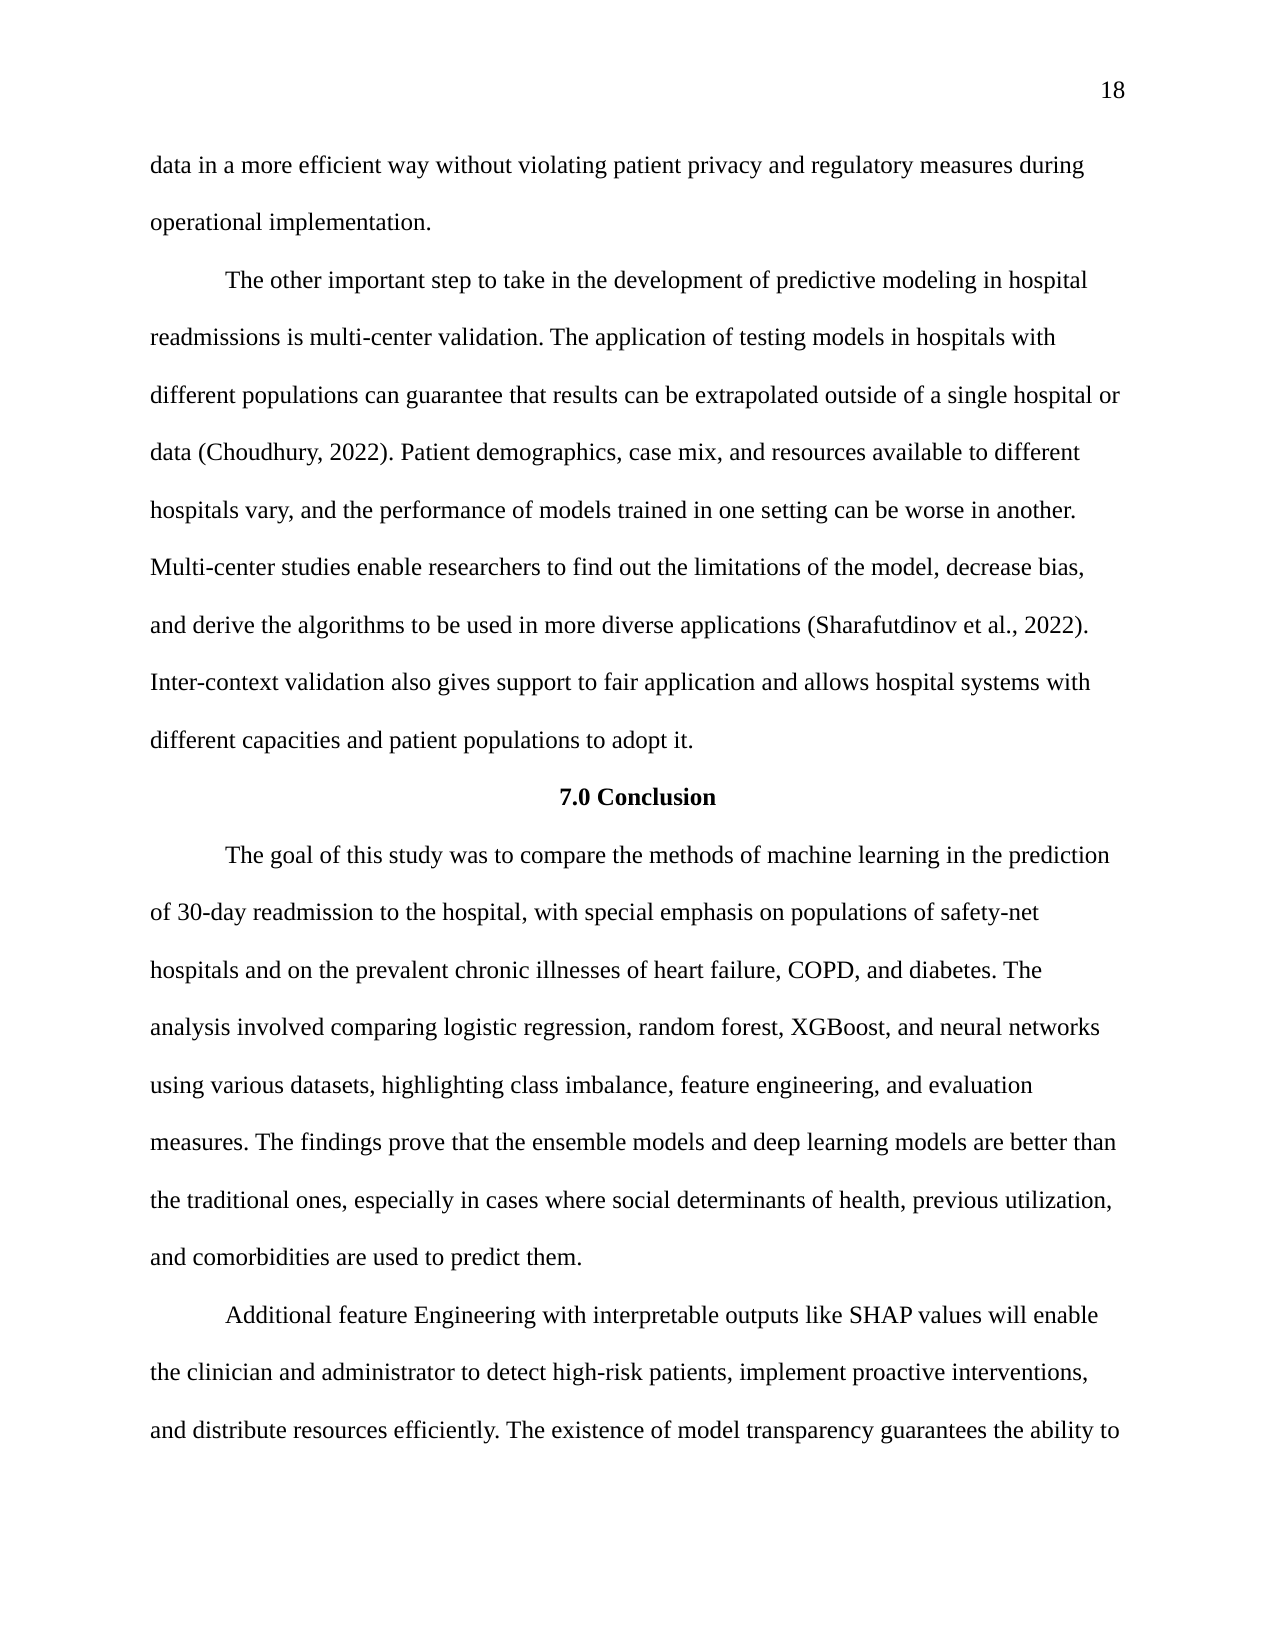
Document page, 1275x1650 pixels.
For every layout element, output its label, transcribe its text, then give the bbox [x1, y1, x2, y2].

text 7.0 Conclusion [150, 782, 1125, 811]
text The goal of this study was to compare the methods of machine learning in the prediction of 30-day readmission to the hospital, with special emphasis on populations of safety-net hospitals and on the prevalent chronic illnesses of heart failure, COPD, and diabetes. The analysis involved comparing logistic regression, random forest, XGBoost, and neural networks using various datasets, highlighting class imbalance, feature engineering, and evaluation measures. The findings prove that the ensemble models and deep learning models are better than the traditional ones, especially in cases where social determinants of health, previous utilization, and comorbidities are used to predict them. [150, 840, 1125, 1271]
text The other important step to take in the development of predictive modeling in hospital readmissions is multi-center validation. The application of testing models in hospitals with different populations can guarantee that results can be extrapolated outside of a single hospital or data (Choudhury, 2022). Patient demographics, case mix, and resources available to different hospitals vary, and the performance of models trained in one setting can be worse in another. Multi-center studies enable researchers to find out the limitations of the model, decrease bias, and derive the algorithms to be used in more diverse applications (Sharafutdinov et al., 2022). Inter-context validation also gives support to fair application and allows hospital systems with different capacities and patient populations to adopt it. [150, 265, 1125, 754]
text data in a more efficient way without violating patient privacy and regulatory measures during operational implementation. [150, 150, 1125, 236]
text Additional feature Engineering with interpretable outputs like SHAP values will enable the clinician and administrator to detect high-risk patients, implement proactive interventions, and distribute resources efficiently. The existence of model transparency guarantees the ability to [150, 1300, 1125, 1444]
